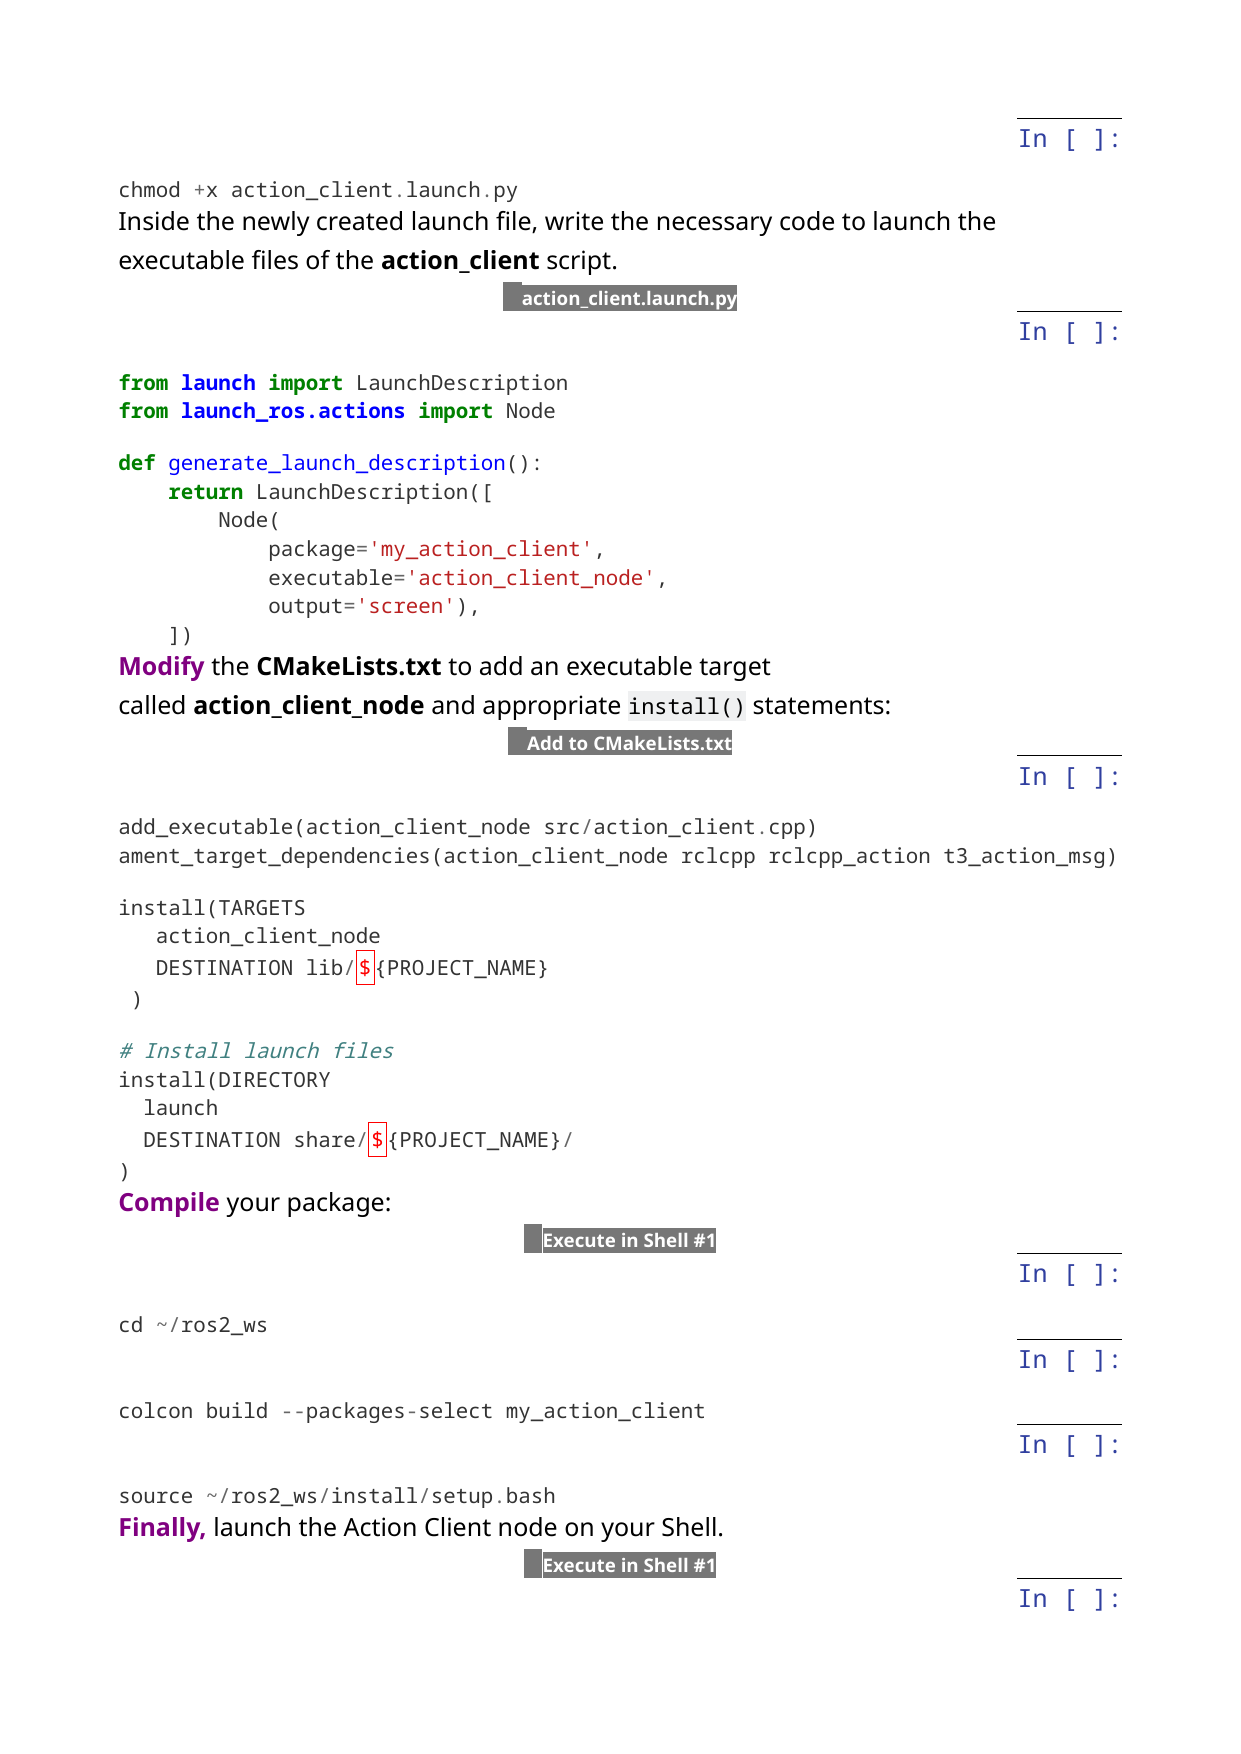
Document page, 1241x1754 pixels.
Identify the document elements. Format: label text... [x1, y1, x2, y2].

text ) [118, 1157, 1122, 1185]
text Execute in Shell #1 [118, 1549, 1122, 1578]
text add_executable(action_client_node src/action_client.cpp) [118, 812, 1122, 841]
text # Install launch files [118, 1037, 1122, 1065]
text In [ ]: [118, 1424, 1122, 1461]
text {PROJECT_NAME}/ [387, 1122, 1122, 1157]
text cd ~/ros2_ws [118, 1310, 1122, 1338]
text ament_target_dependencies(action_client_node rclcpp rclcpp_action t3_action_msg) [118, 841, 1122, 869]
text return LaunchDescription([ [118, 477, 1122, 506]
text output='screen'), [118, 591, 1122, 620]
text colcon build --packages-select my_action_client [118, 1396, 1122, 1424]
text Finally, launch the Action Client node on your Shell. [118, 1510, 1122, 1544]
text install(DIRECTORY [118, 1065, 1122, 1093]
text In [ ]: [118, 311, 1122, 348]
text $ [369, 1123, 386, 1156]
text action_client.launch.py [118, 282, 1122, 311]
text DESTINATION share/ [118, 1122, 368, 1157]
text install(TARGETS [118, 893, 1122, 921]
text Modify the CMakeLists.txt to add an executable target called action_client_node and appropriate install() statements: [118, 648, 1122, 721]
text In [ ]: [118, 1338, 1122, 1376]
text Inside the newly created launch file, write the necessary code to launch the executable files of the action_client script. [118, 204, 1122, 277]
text DESTINATION lib/ [118, 950, 356, 984]
text In [ ]: [118, 1578, 1122, 1615]
text In [ ]: [118, 1253, 1122, 1290]
text In [ ]: [118, 755, 1122, 792]
text Compile your package: [118, 1185, 1122, 1219]
text package='my_action_client', [118, 534, 1122, 563]
text source ~/ros2_ws/install/setup.bash [118, 1481, 1122, 1510]
text In [ ]: [118, 118, 1122, 155]
text def generate_launch_description(): [118, 448, 1122, 477]
text ) [118, 984, 1122, 1013]
text {PROJECT_NAME} [375, 950, 1122, 984]
text Add to CMakeLists.txt [118, 727, 1122, 755]
text Node( [118, 506, 1122, 534]
text action_client_node [118, 921, 1122, 950]
text chmod +x action_client.launch.py [118, 175, 1122, 204]
text executable='action_client_node', [118, 563, 1122, 591]
text from launch_ros.actions import Node [118, 396, 1122, 425]
text ]) [118, 620, 1122, 648]
text $ [357, 951, 374, 984]
text Execute in Shell #1 [118, 1224, 1122, 1253]
text from launch import LaunchDescription [118, 368, 1122, 396]
text launch [118, 1093, 1122, 1122]
